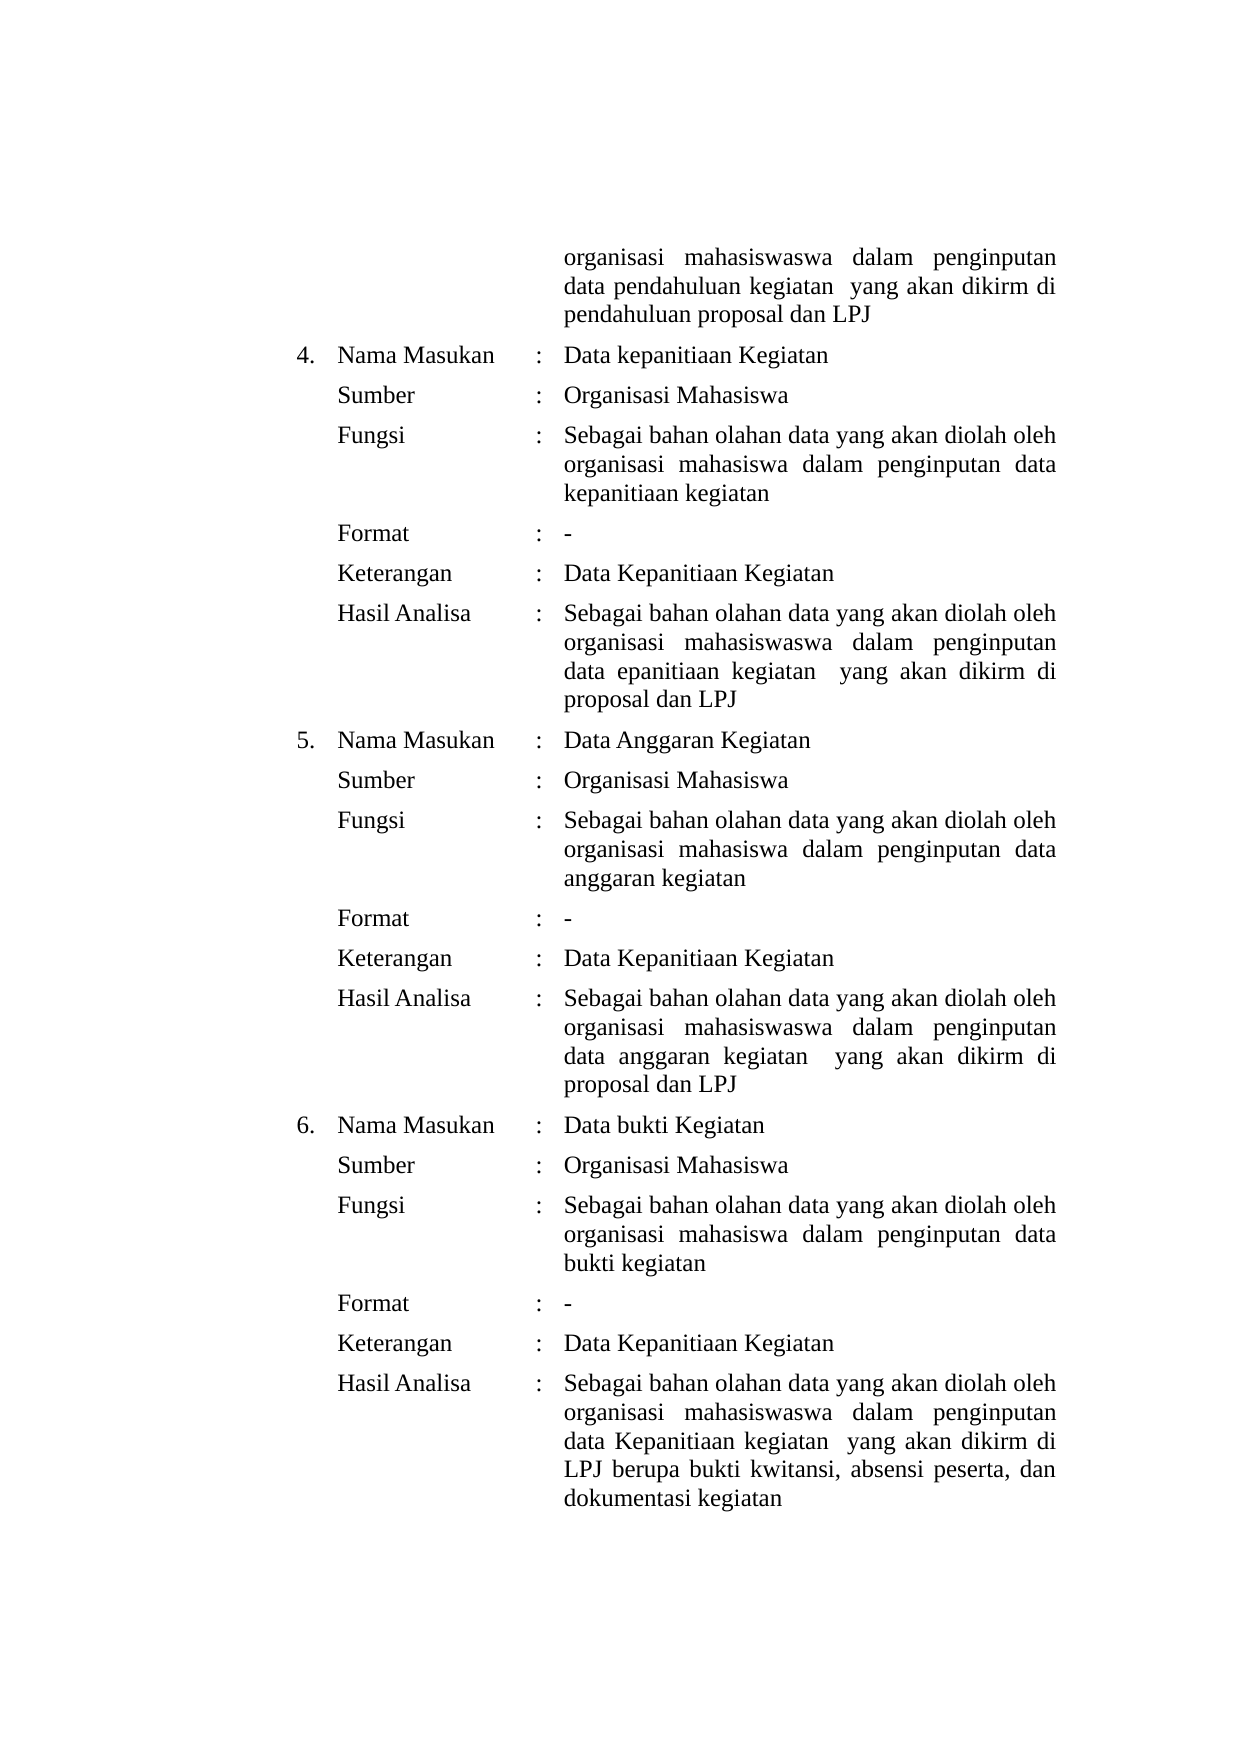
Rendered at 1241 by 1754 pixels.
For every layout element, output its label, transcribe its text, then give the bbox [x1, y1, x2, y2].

table_cell [291, 799, 331, 897]
table_cell : [530, 719, 558, 759]
table_cell Format [331, 897, 530, 937]
table_cell : [530, 1144, 558, 1184]
table_cell : [530, 897, 558, 937]
table_cell [291, 1363, 331, 1518]
table_cell Sebagai bahan olahan data yang akan diolah oleh organisasi mahasiswa dalam penginputan data anggaran kegiatan [558, 799, 1062, 897]
table_cell Data kepanitiaan Kegiatan [558, 334, 1062, 374]
table_cell : [530, 978, 558, 1104]
table_cell 6. [291, 1104, 331, 1144]
table_cell : [530, 1282, 558, 1322]
table_cell Data Kepanitiaan Kegiatan [558, 552, 1062, 592]
table_cell : [530, 759, 558, 799]
table_cell [291, 1144, 331, 1184]
table_cell Sumber [331, 759, 530, 799]
table_cell Data bukti Kegiatan [558, 1104, 1062, 1144]
table_cell : [530, 799, 558, 897]
table_cell Nama Masukan [331, 334, 530, 374]
table_cell [291, 759, 331, 799]
table_cell : [530, 1322, 558, 1362]
table_cell [291, 512, 331, 552]
table_cell Sebagai bahan olahan data yang akan diolah oleh organisasi mahasiswaswa dalam penginputan data Kepanitiaan kegiatan yang akan dikirm di LPJ berupa bukti kwitansi, absensi peserta, dan dokumentasi kegiatan [558, 1363, 1062, 1518]
table_cell Keterangan [331, 937, 530, 977]
table_cell [291, 374, 331, 414]
table_cell [291, 1184, 331, 1282]
table_cell Sebagai bahan olahan data yang akan diolah oleh organisasi mahasiswa dalam penginputan data bukti kegiatan [558, 1184, 1062, 1282]
table_cell - [558, 897, 1062, 937]
table_cell : [530, 1363, 558, 1518]
table_cell : [530, 1184, 558, 1282]
table_cell Nama Masukan [331, 719, 530, 759]
table_cell [291, 236, 331, 334]
table_cell Hasil Analisa [331, 978, 530, 1104]
table_cell [291, 593, 331, 719]
table_cell : [530, 374, 558, 414]
table_cell Format [331, 1282, 530, 1322]
table_cell 4. [291, 334, 331, 374]
table_cell Fungsi [331, 414, 530, 512]
table_cell Format [331, 512, 530, 552]
table_cell Sebagai bahan olahan data yang akan diolah oleh organisasi mahasiswa dalam penginputan data kepanitiaan kegiatan [558, 414, 1062, 512]
table_cell Hasil Analisa [331, 1363, 530, 1518]
table_cell Sebagai bahan olahan data yang akan diolah oleh organisasi mahasiswaswa dalam penginputan data epanitiaan kegiatan yang akan dikirm di proposal dan LPJ [558, 593, 1062, 719]
table_cell : [530, 334, 558, 374]
table_cell [291, 552, 331, 592]
table_cell [291, 1282, 331, 1322]
table_cell [291, 978, 331, 1104]
table_cell : [530, 414, 558, 512]
table_cell Keterangan [331, 1322, 530, 1362]
table_cell [291, 937, 331, 977]
table_cell [291, 897, 331, 937]
table_cell Sumber [331, 1144, 530, 1184]
table_cell Data Anggaran Kegiatan [558, 719, 1062, 759]
table_cell 5. [291, 719, 331, 759]
table_cell : [530, 593, 558, 719]
table_cell : [530, 512, 558, 552]
table_cell : [530, 937, 558, 977]
table_cell Sebagai bahan olahan data yang akan diolah oleh organisasi mahasiswaswa dalam penginputan data anggaran kegiatan yang akan dikirm di proposal dan LPJ [558, 978, 1062, 1104]
table_cell Data Kepanitiaan Kegiatan [558, 1322, 1062, 1362]
table_cell Fungsi [331, 799, 530, 897]
table_cell - [558, 1282, 1062, 1322]
table_cell : [530, 552, 558, 592]
table_cell organisasi mahasiswaswa dalam penginputan data pendahuluan kegiatan yang akan dikirm di pendahuluan proposal dan LPJ [558, 236, 1062, 334]
table_cell Hasil Analisa [331, 593, 530, 719]
table_cell [530, 236, 558, 334]
table_cell Data Kepanitiaan Kegiatan [558, 937, 1062, 977]
table_cell [291, 414, 331, 512]
table_cell Fungsi [331, 1184, 530, 1282]
table_cell Nama Masukan [331, 1104, 530, 1144]
table_cell : [530, 1104, 558, 1144]
table_cell Organisasi Mahasiswa [558, 759, 1062, 799]
table_cell [331, 236, 530, 334]
table_cell Sumber [331, 374, 530, 414]
table_cell Keterangan [331, 552, 530, 592]
table_cell - [558, 512, 1062, 552]
table_cell Organisasi Mahasiswa [558, 1144, 1062, 1184]
table_cell Organisasi Mahasiswa [558, 374, 1062, 414]
table_cell [291, 1322, 331, 1362]
